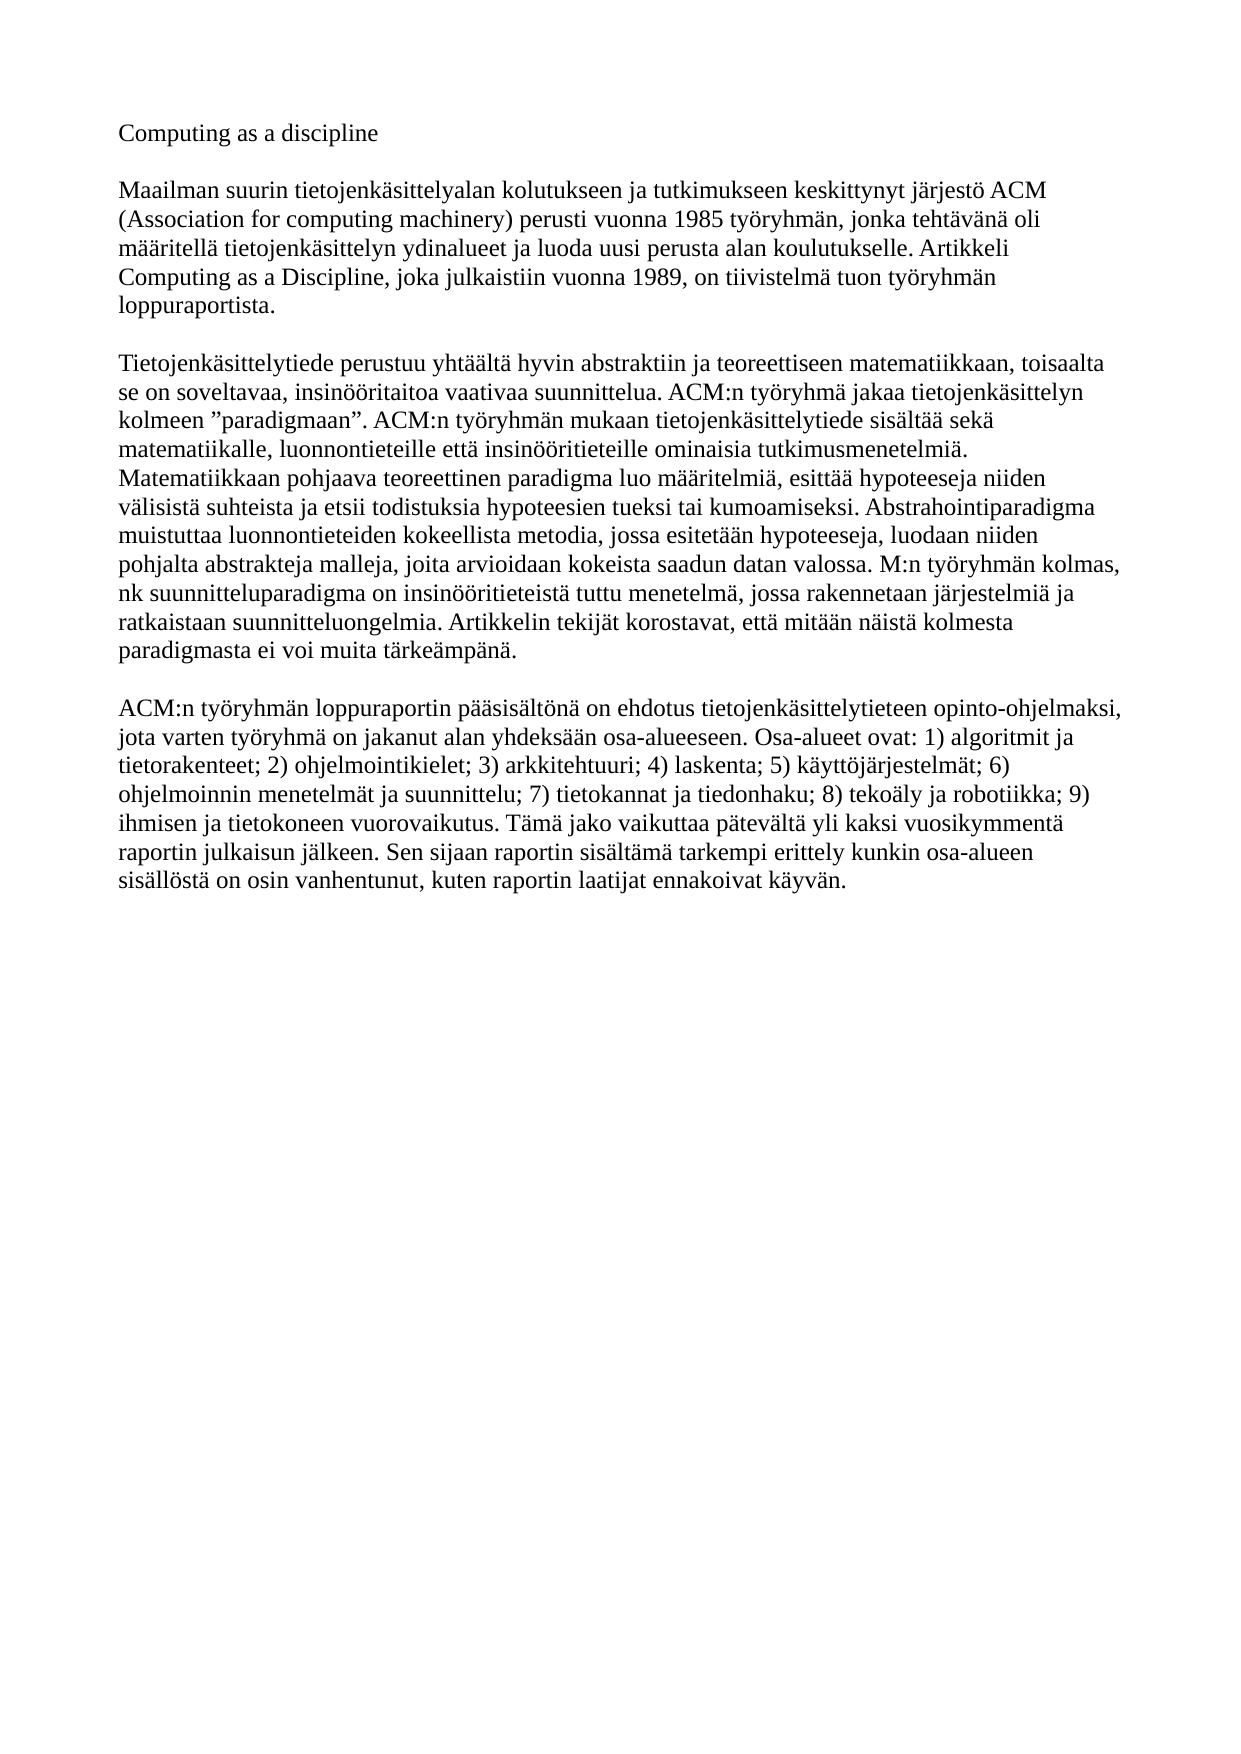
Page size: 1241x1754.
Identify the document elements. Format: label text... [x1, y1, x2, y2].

text Tietojenkäsittelytiede perustuu yhtäältä hyvin abstraktiin ja teoreettiseen matematiikkaan, toisaalta se on soveltavaa, insinööritaitoa vaativaa suunnittelua. ACM:n työryhmä jakaa tietojenkäsittelyn kolmeen ”paradigmaan”. ACM:n työryhmän mukaan tietojenkäsittelytiede sisältää sekä matematiikalle, luonnontieteille että insinööritieteille ominaisia tutkimusmenetelmiä. Matematiikkaan pohjaava teoreettinen paradigma luo määritelmiä, esittää hypoteeseja niiden välisistä suhteista ja etsii todistuksia hypoteesien tueksi tai kumoamiseksi. Abstrahointiparadigma muistuttaa luonnontieteiden kokeellista metodia, jossa esitetään hypoteeseja, luodaan niiden pohjalta abstrakteja malleja, joita arvioidaan kokeista saadun datan valossa. M:n työryhmän kolmas, nk suunnitteluparadigma on insinööritieteistä tuttu menetelmä, jossa rakennetaan järjestelmiä ja ratkaistaan suunnitteluongelmia. Artikkelin tekijät korostavat, että mitään näistä kolmesta paradigmasta ei voi muita tärkeämpänä. [118, 348, 1122, 664]
text Computing as a discipline [118, 118, 1122, 147]
text Maailman suurin tietojenkäsittelyalan kolutukseen ja tutkimukseen keskittynyt järjestö ACM (Association for computing machinery) perusti vuonna 1985 työryhmän, jonka tehtävänä oli määritellä tietojenkäsittelyn ydinalueet ja luoda uusi perusta alan koulutukselle. Artikkeli Computing as a Discipline, joka julkaistiin vuonna 1989, on tiivistelmä tuon työryhmän loppuraportista. [118, 176, 1122, 319]
text ACM:n työryhmän loppuraportin pääsisältönä on ehdotus tietojenkäsittelytieteen opinto-ohjelmaksi, jota varten työryhmä on jakanut alan yhdeksään osa-alueeseen. Osa-alueet ovat: 1) algoritmit ja tietorakenteet; 2) ohjelmointikielet; 3) arkkitehtuuri; 4) laskenta; 5) käyttöjärjestelmät; 6) ohjelmoinnin menetelmät ja suunnittelu; 7) tietokannat ja tiedonhaku; 8) tekoäly ja robotiikka; 9) ihmisen ja tietokoneen vuorovaikutus. Tämä jako vaikuttaa pätevältä yli kaksi vuosikymmentä raportin julkaisun jälkeen. Sen sijaan raportin sisältämä tarkempi erittely kunkin osa-alueen sisällöstä on osin vanhentunut, kuten raportin laatijat ennakoivat käyvän. [118, 693, 1122, 894]
